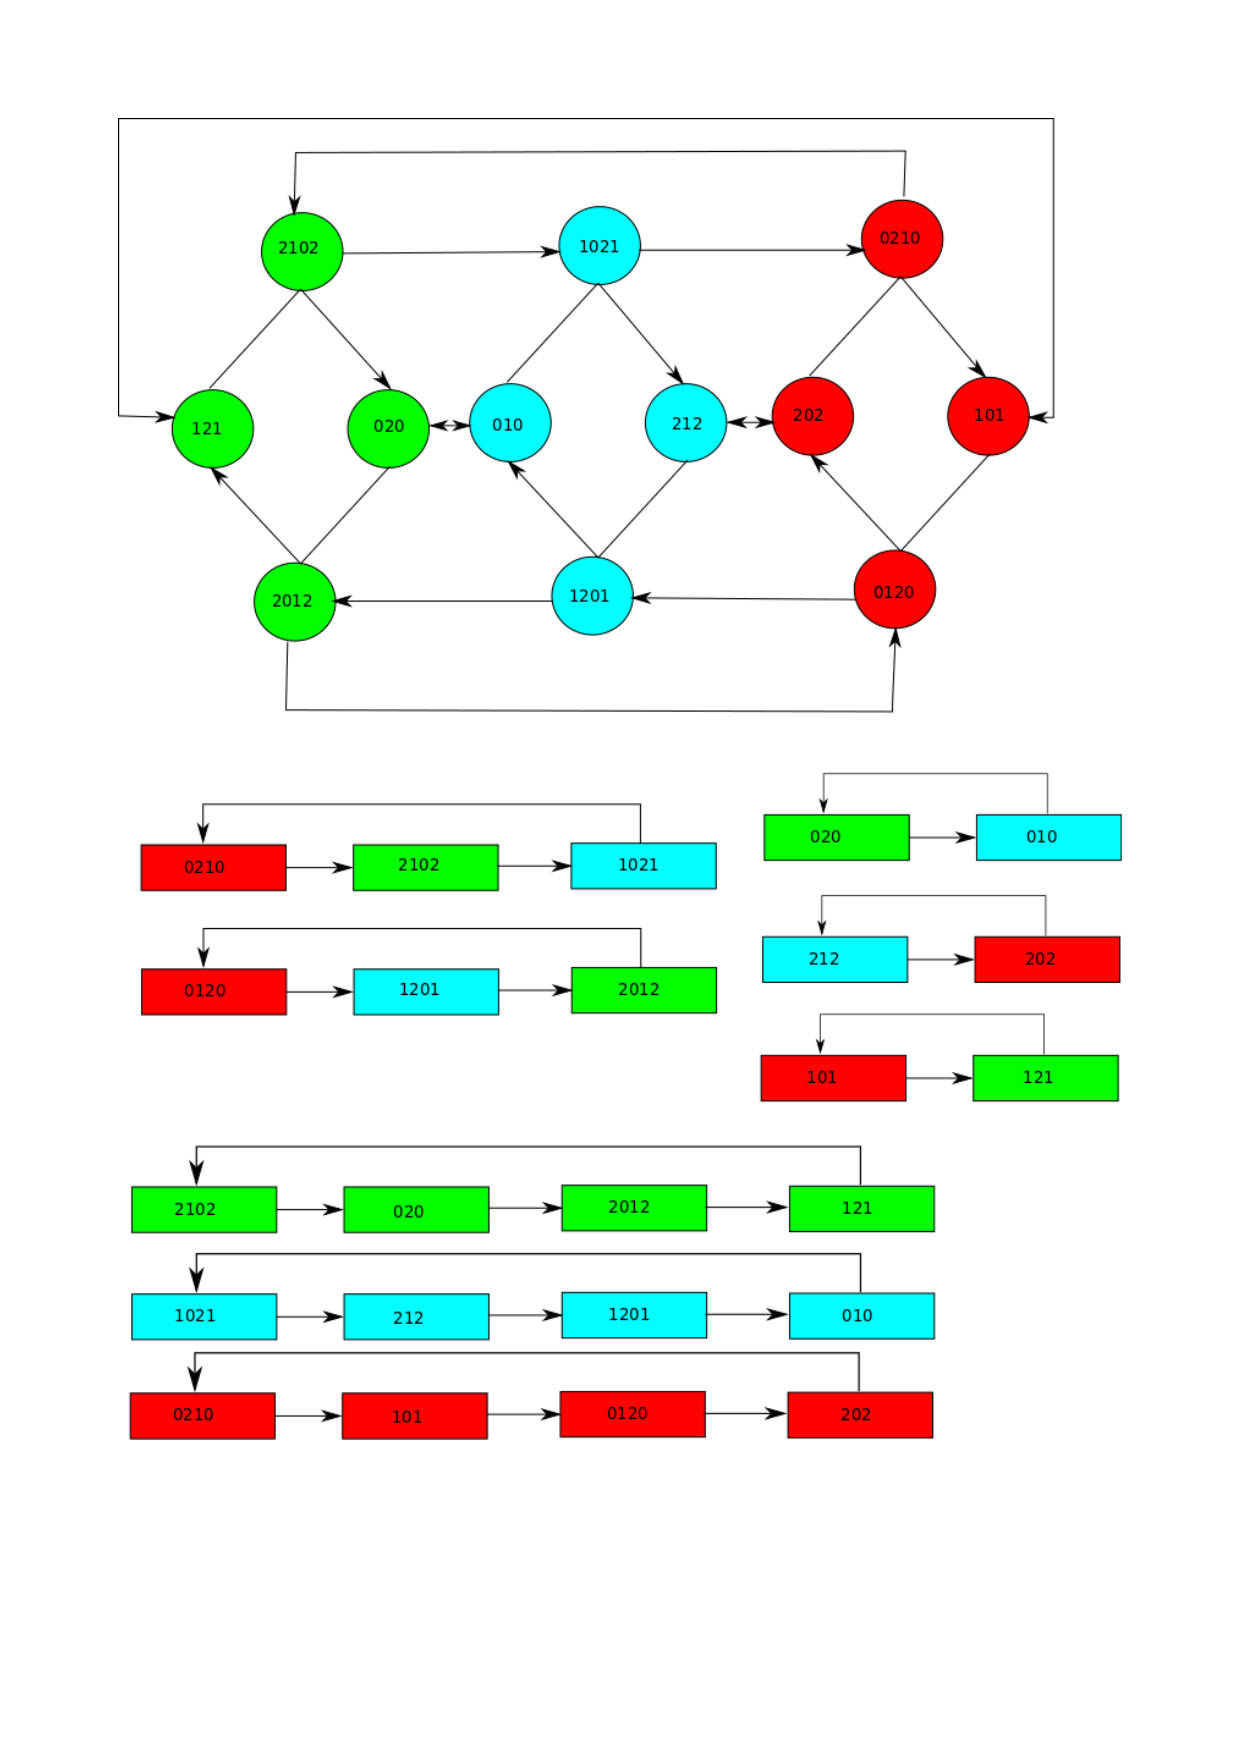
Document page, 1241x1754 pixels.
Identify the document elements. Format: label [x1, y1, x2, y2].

picture [118, 118, 1123, 1440]
